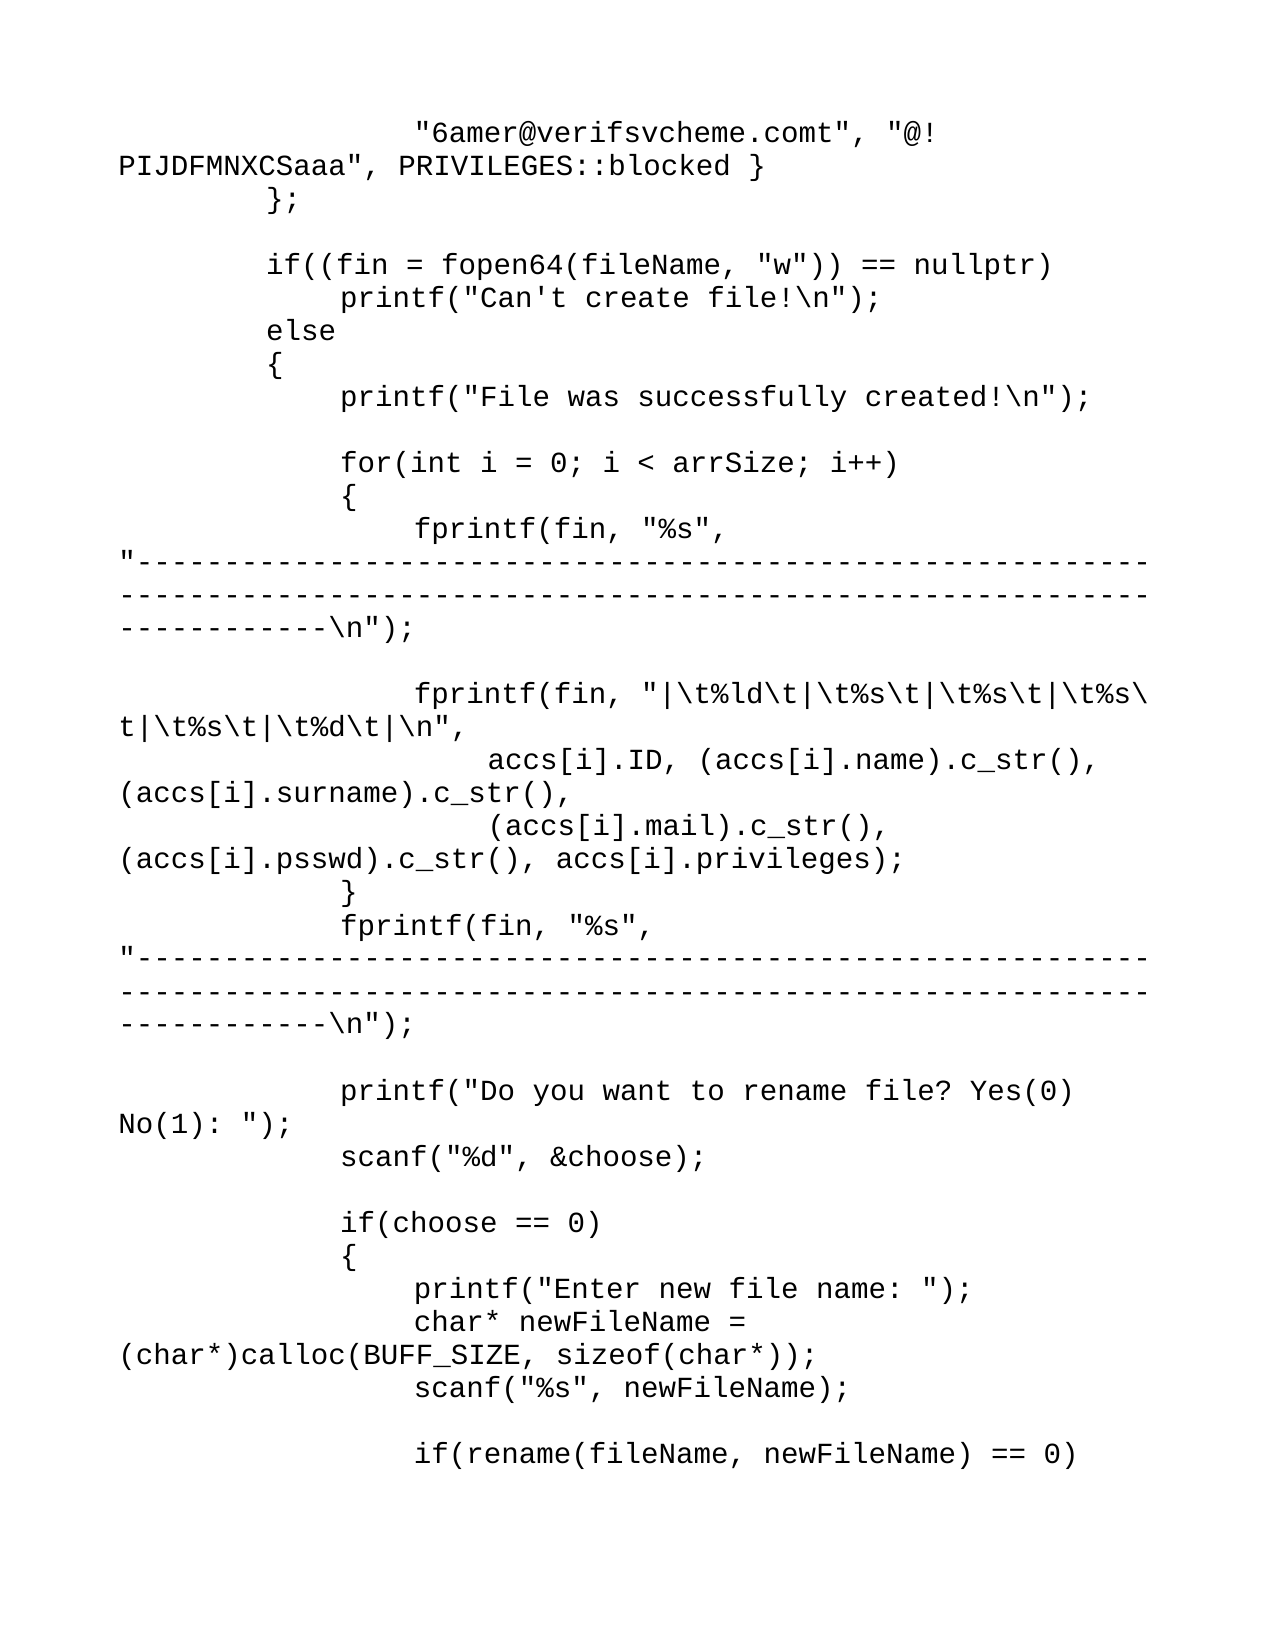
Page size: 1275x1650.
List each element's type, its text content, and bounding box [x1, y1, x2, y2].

text fprintf(fin, "%s", "---------------------------------------------------------------------------------------------------------------------------------\n"); [118, 514, 1157, 646]
text scanf("%s", newFileName); [118, 1373, 1157, 1406]
text if((fin = fopen64(fileName, "w")) == nullptr) [118, 250, 1157, 283]
text for(int i = 0; i < arrSize; i++) [118, 448, 1157, 481]
text }; [118, 184, 1157, 217]
text fprintf(fin, "|\t%ld\t|\t%s\t|\t%s\t|\t%s\t|\t%s\t|\t%d\t|\n", [118, 679, 1157, 746]
text { [118, 481, 1157, 514]
text printf("File was successfully created!\n"); [118, 382, 1157, 415]
text printf("Do you want to rename file? Yes(0) No(1): "); [118, 1076, 1157, 1142]
text (accs[i].mail).c_str(), (accs[i].psswd).c_str(), accs[i].privileges); [118, 812, 1157, 878]
text char* newFileName = (char*)calloc(BUFF_SIZE, sizeof(char*)); [118, 1307, 1157, 1373]
text { [118, 349, 1157, 382]
text printf("Enter new file name: "); [118, 1274, 1157, 1307]
text } [118, 878, 1157, 911]
text "6amer@verifsvcheme.comt", "@!PIJDFMNXCSaaa", PRIVILEGES::blocked } [118, 118, 1157, 184]
text printf("Can't create file!\n"); [118, 283, 1157, 316]
text fprintf(fin, "%s", "---------------------------------------------------------------------------------------------------------------------------------\n"); [118, 911, 1157, 1043]
text { [118, 1241, 1157, 1274]
text scanf("%d", &choose); [118, 1142, 1157, 1175]
text if(rename(fileName, newFileName) == 0) [118, 1439, 1157, 1472]
text else [118, 316, 1157, 349]
text accs[i].ID, (accs[i].name).c_str(), (accs[i].surname).c_str(), [118, 746, 1157, 812]
text if(choose == 0) [118, 1208, 1157, 1241]
